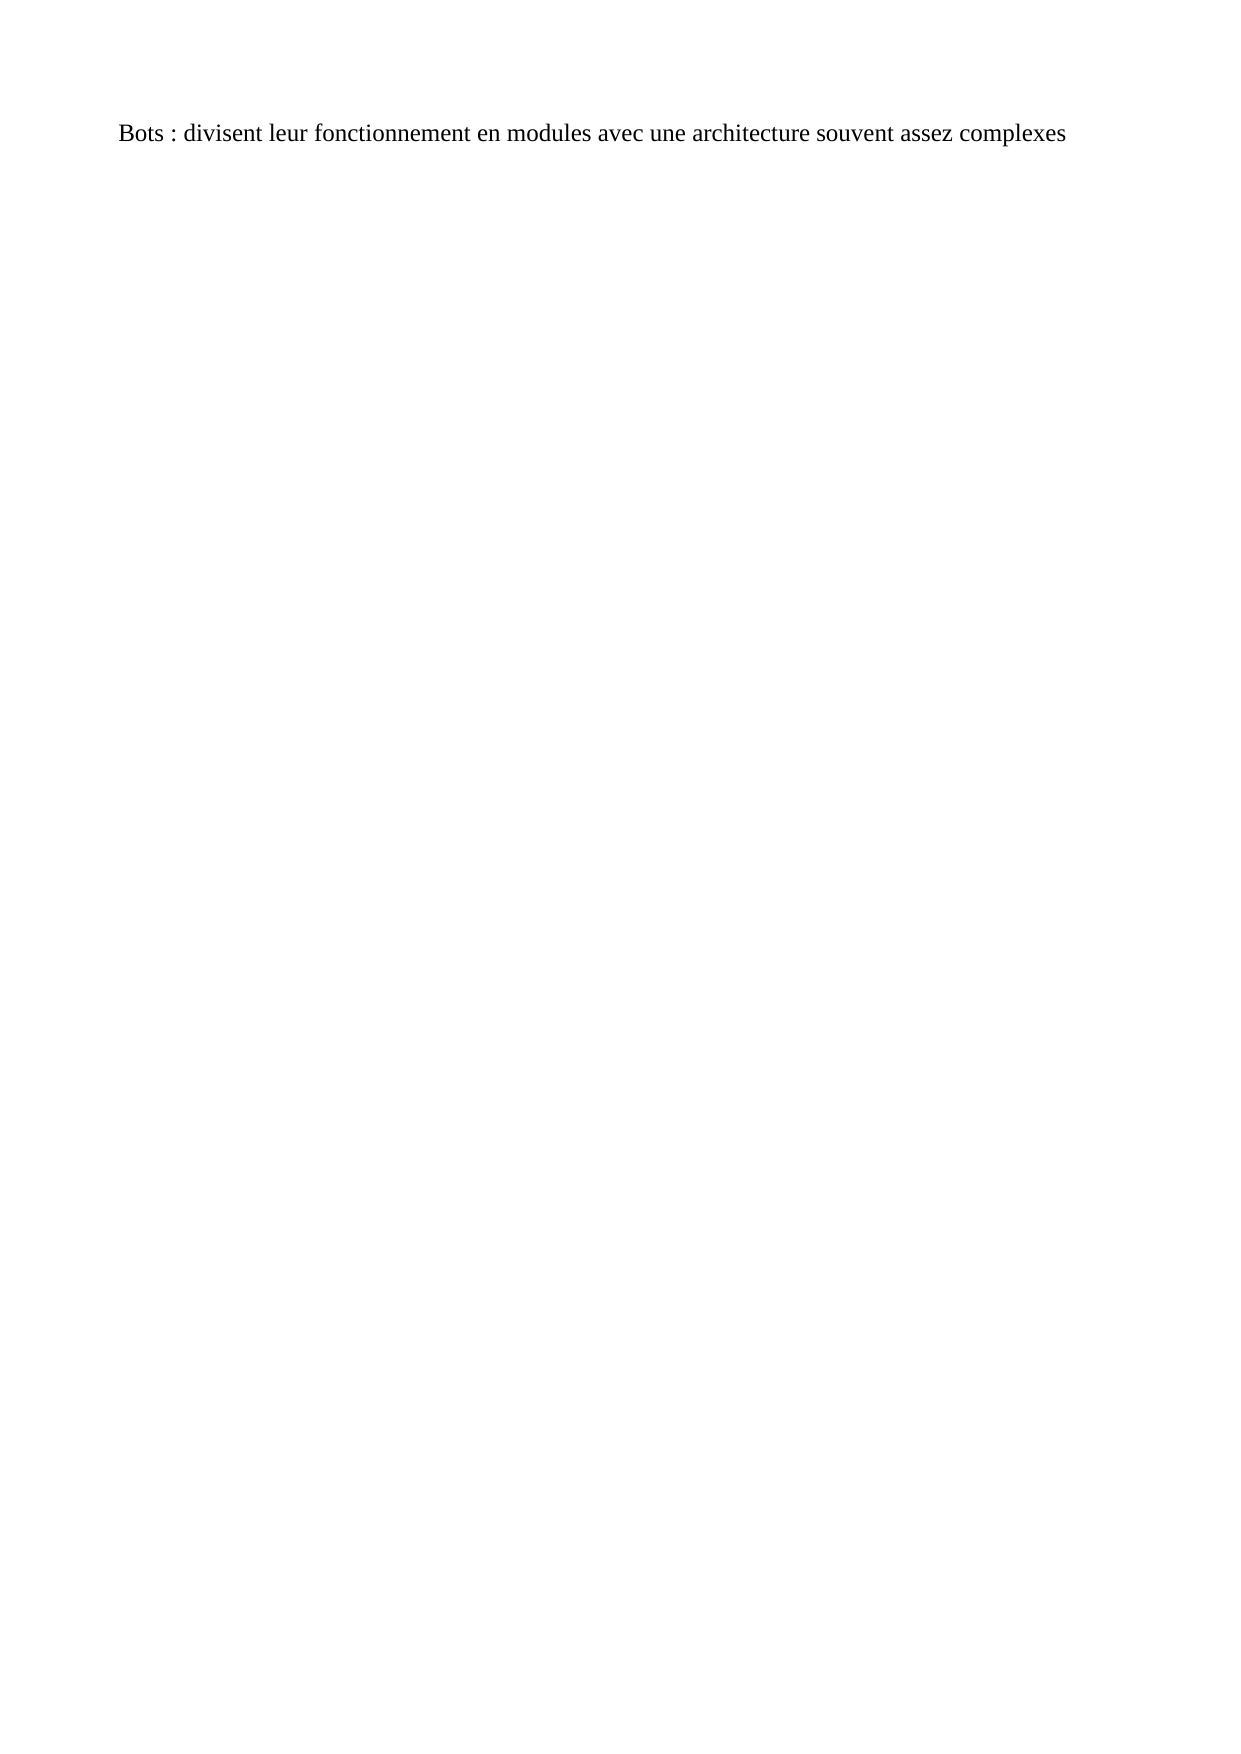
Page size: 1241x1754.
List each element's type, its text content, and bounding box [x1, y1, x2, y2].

text Bots : divisent leur fonctionnement en modules avec une architecture souvent assez complexes [118, 118, 1122, 147]
